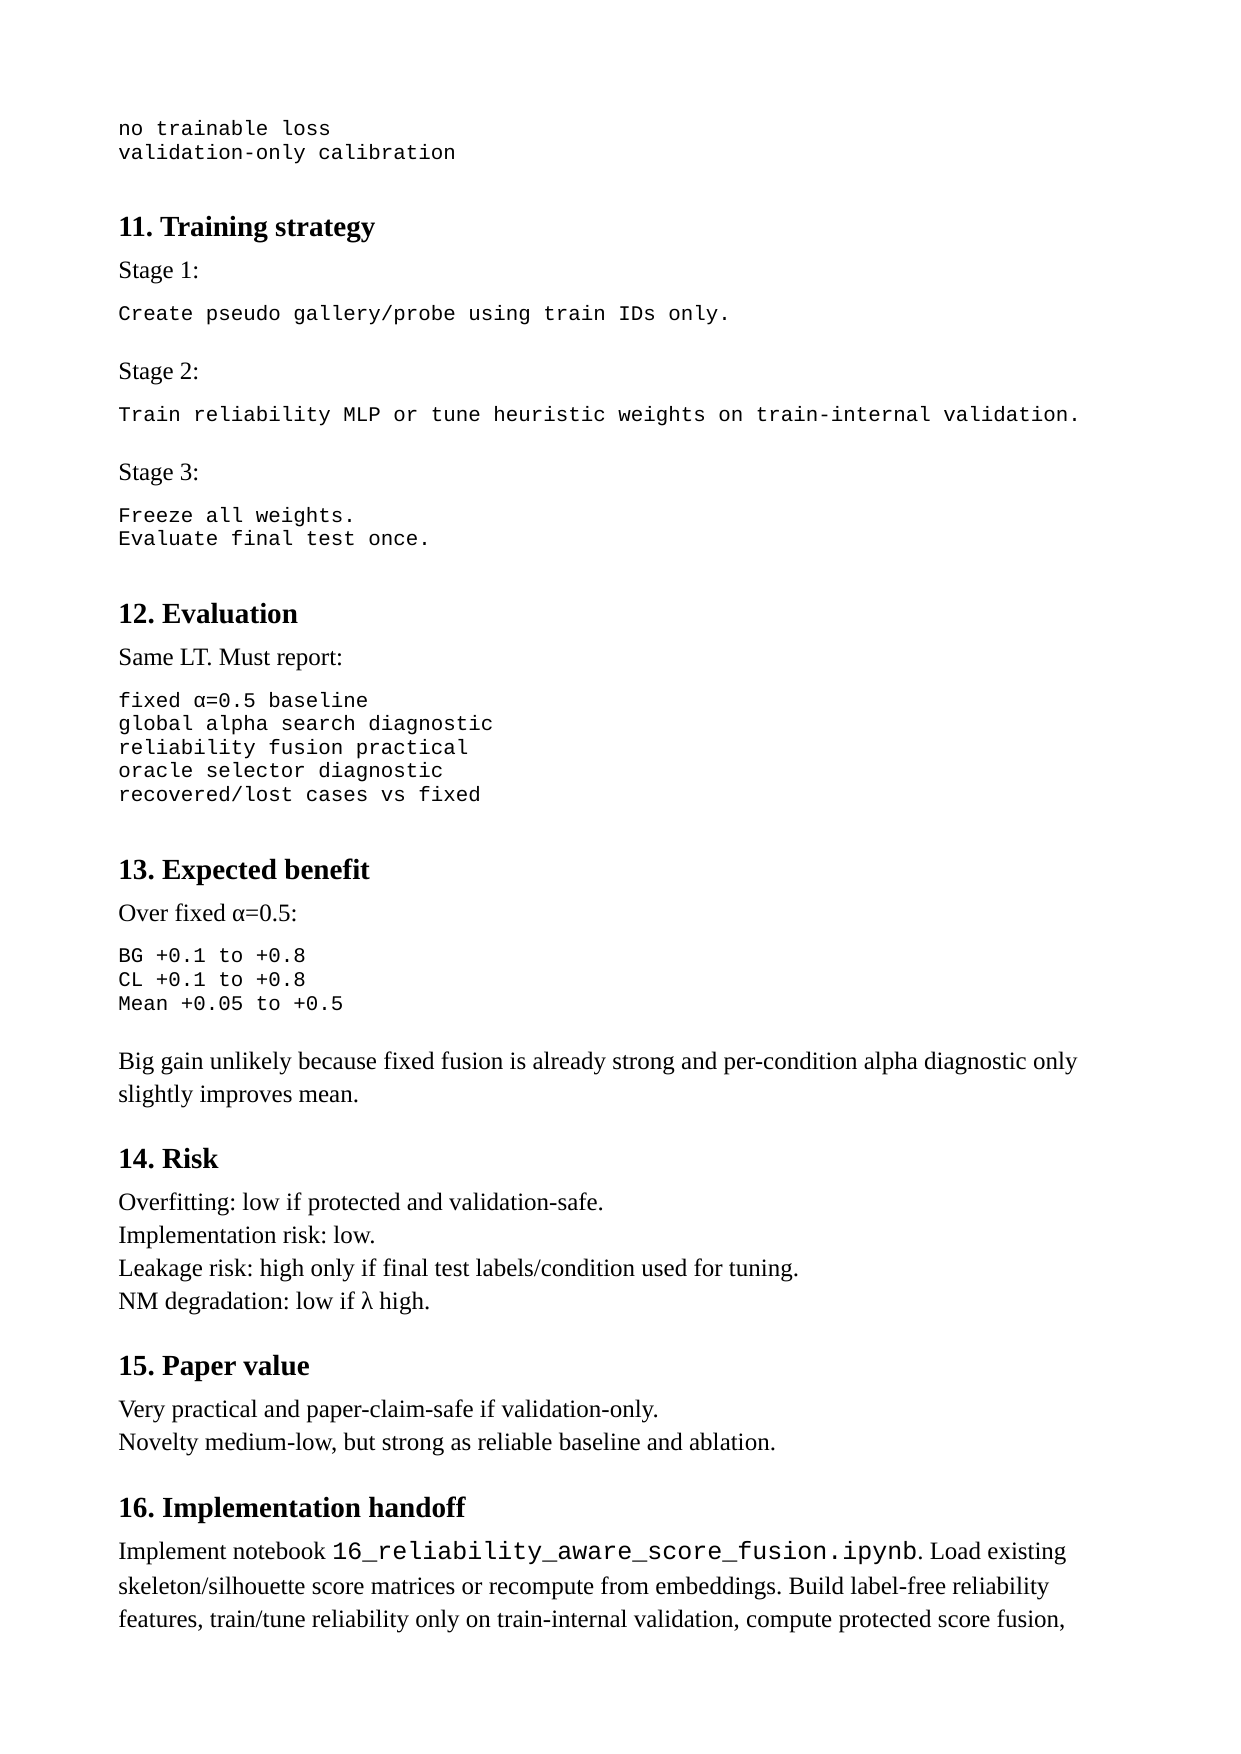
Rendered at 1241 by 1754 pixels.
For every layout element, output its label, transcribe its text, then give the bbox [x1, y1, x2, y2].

subtitle 12. Evaluation [118, 596, 1122, 629]
text no trainable loss [118, 118, 1122, 142]
text Implement notebook 16_reliability_aware_score_fusion.ipynb. Load existing skeleton/silhouette score matrices or recompute from embeddings. Build label-free reliability features, train/tune reliability only on train-internal validation, compute protected score fusion, [118, 1536, 1122, 1633]
text oracle selector diagnostic [118, 761, 1122, 784]
text BG +0.1 to +0.8 [118, 946, 1122, 969]
subtitle 13. Expected benefit [118, 852, 1122, 885]
subtitle 14. Risk [118, 1141, 1122, 1175]
text Stage 1: [118, 256, 1122, 284]
text Same LT. Must report: [118, 642, 1122, 671]
text Very practical and paper-claim-safe if validation-only. Novelty medium-low, but strong as reliable baseline and ablation. [118, 1394, 1122, 1456]
text Over fixed α=0.5: [118, 898, 1122, 927]
text CL +0.1 to +0.8 [118, 969, 1122, 993]
text Create pseudo gallery/probe using train IDs only. [118, 303, 1122, 327]
subtitle 15. Paper value [118, 1348, 1122, 1382]
text validation-only calibration [118, 142, 1122, 165]
text recovered/lost cases vs fixed [118, 784, 1122, 808]
text Stage 3: [118, 457, 1122, 486]
text global alpha search diagnostic [118, 713, 1122, 737]
text Freeze all weights. [118, 504, 1122, 528]
subtitle 16. Implementation handoff [118, 1490, 1122, 1523]
subtitle 11. Training strategy [118, 209, 1122, 243]
text Stage 2: [118, 356, 1122, 385]
text Evaluate final test once. [118, 528, 1122, 552]
text Overfitting: low if protected and validation-safe. Implementation risk: low. Leakage risk: high only if final test labels/condition used for tuning. NM degradation: low if λ high. [118, 1187, 1122, 1315]
text Mean +0.05 to +0.5 [118, 993, 1122, 1016]
text fixed α=0.5 baseline [118, 689, 1122, 713]
text Big gain unlikely because fixed fusion is already strong and per-condition alpha diagnostic only slightly improves mean. [118, 1046, 1122, 1108]
text Train reliability MLP or tune heuristic weights on train-internal validation. [118, 404, 1122, 427]
text reliability fusion practical [118, 737, 1122, 761]
